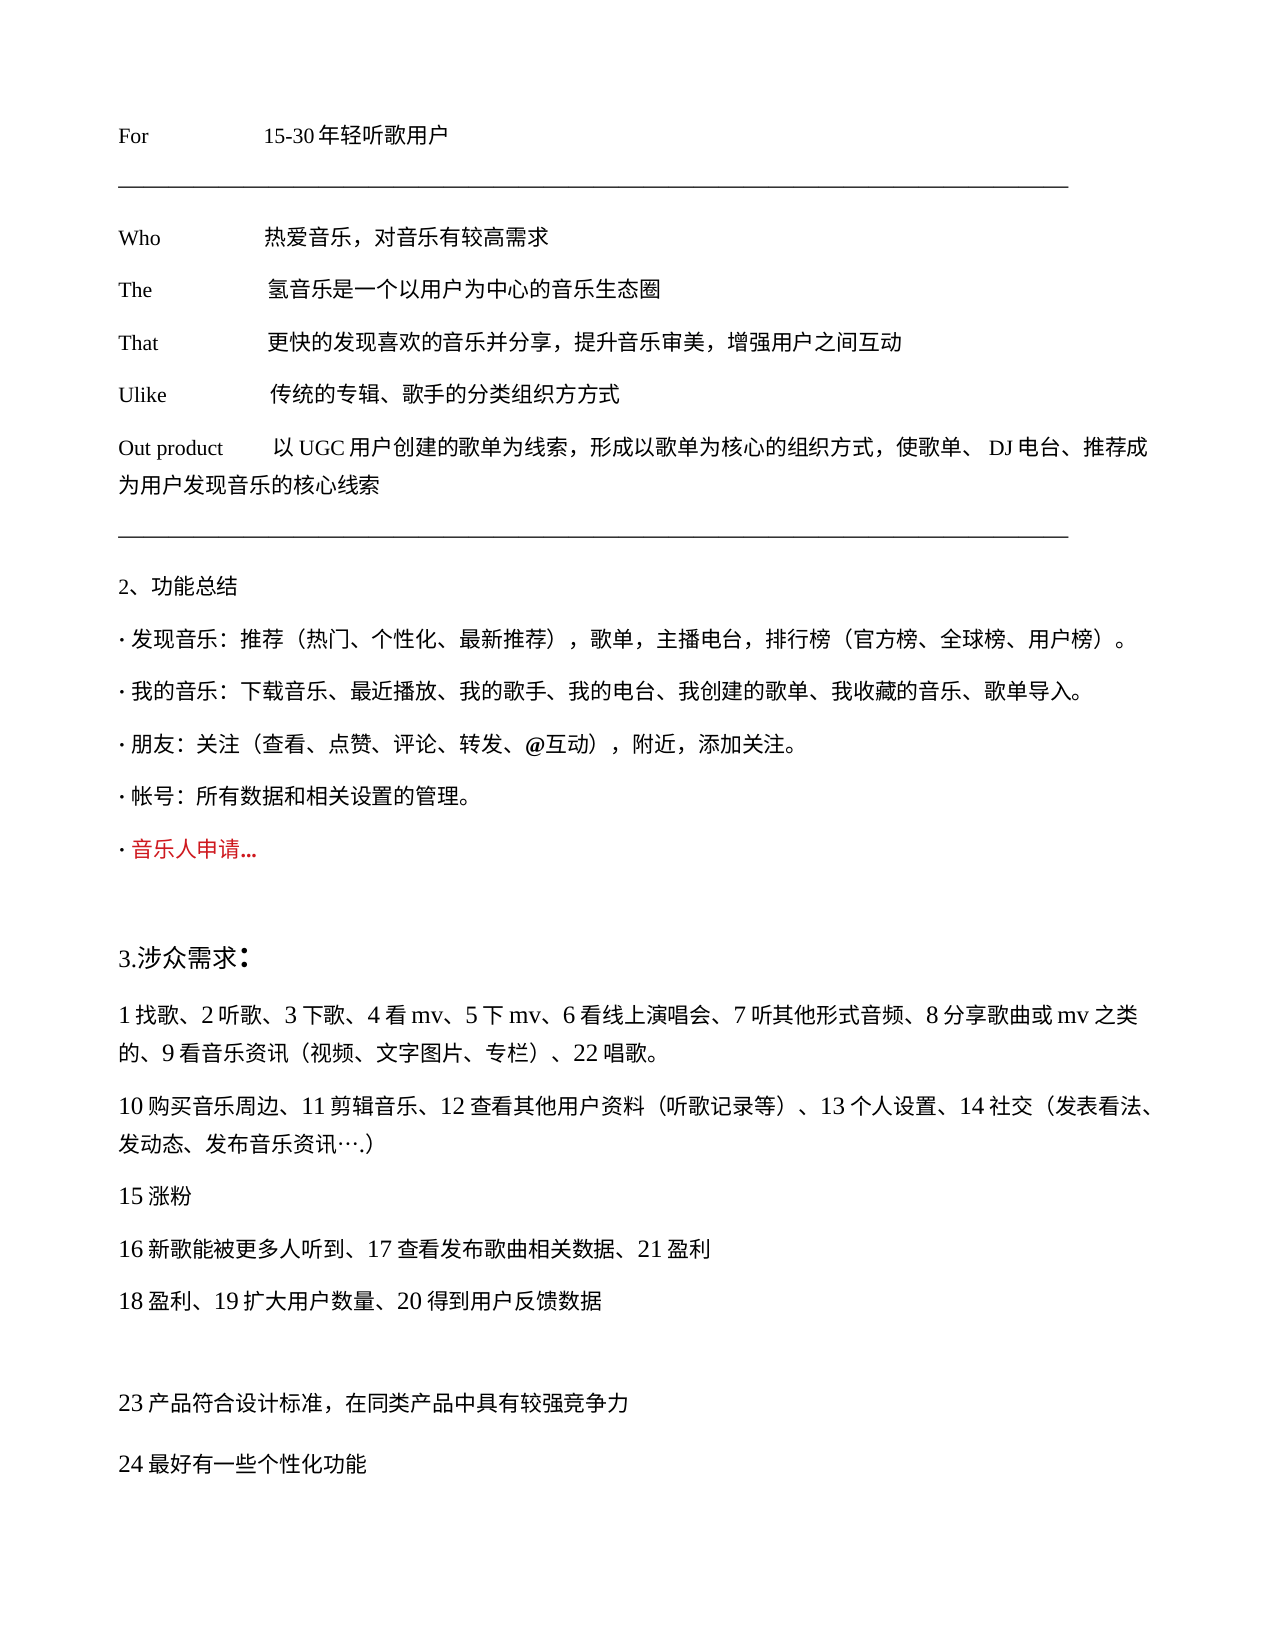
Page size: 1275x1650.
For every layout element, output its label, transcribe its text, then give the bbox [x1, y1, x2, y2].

text 10购买音乐周边、11剪辑音乐、12查看其他用户资料（听歌记录等）、13个人设置、14社交（发表看法、发动态、发布音乐资讯….） [118, 1089, 1157, 1158]
text · 音乐人申请... [118, 832, 1157, 863]
text · 朋友：关注（查看、点赞、评论、转发、@互动），附近，添加关注。 [118, 727, 1157, 758]
text The 氢音乐是一个以用户为中心的音乐生态圈 [118, 272, 1157, 304]
text 16新歌能被更多人听到、17查看发布歌曲相关数据、21盈利 [118, 1232, 1157, 1263]
text · 发现音乐：推荐（热门、个性化、最新推荐），歌单，主播电台，排行榜（官方榜、全球榜、用户榜）。 [118, 622, 1157, 653]
text Who 热爱音乐，对音乐有较高需求 [118, 220, 1157, 251]
text 24最好有一些个性化功能 [118, 1447, 1157, 1479]
text 1找歌、2听歌、3下歌、4看mv、5下mv、6看线上演唱会、7听其他形式音频、8分享歌曲或mv之类的、9看音乐资讯（视频、文字图片、专栏）、22唱歌。 [118, 998, 1157, 1068]
text · 帐号：所有数据和相关设置的管理。 [118, 779, 1157, 811]
text —————————————————————————————————————— [118, 520, 1157, 549]
text 23产品符合设计标准，在同类产品中具有较强竞争力 [118, 1386, 1157, 1418]
text 3.涉众需求： [118, 933, 1157, 976]
text · 我的音乐：下载音乐、最近播放、我的歌手、我的电台、我创建的歌单、我收藏的音乐、歌单导入。 [118, 674, 1157, 706]
text Out product 以UGC用户创建的歌单为线索，形成以歌单为核心的组织方式，使歌单、 DJ电台、推荐成 为用户发现音乐的核心线索 [118, 430, 1157, 499]
text 2、功能总结 [118, 569, 1157, 601]
text 18盈利、19扩大用户数量、20得到用户反馈数据 [118, 1284, 1157, 1316]
text That 更快的发现喜欢的音乐并分享，提升音乐审美，增强用户之间互动 [118, 325, 1157, 356]
text —————————————————————————————————————— [118, 171, 1157, 199]
text Ulike 传统的专辑、歌手的分类组织方方式 [118, 377, 1157, 409]
text For 15-30年轻听歌用户 [118, 118, 1157, 150]
text 15涨粉 [118, 1179, 1157, 1211]
